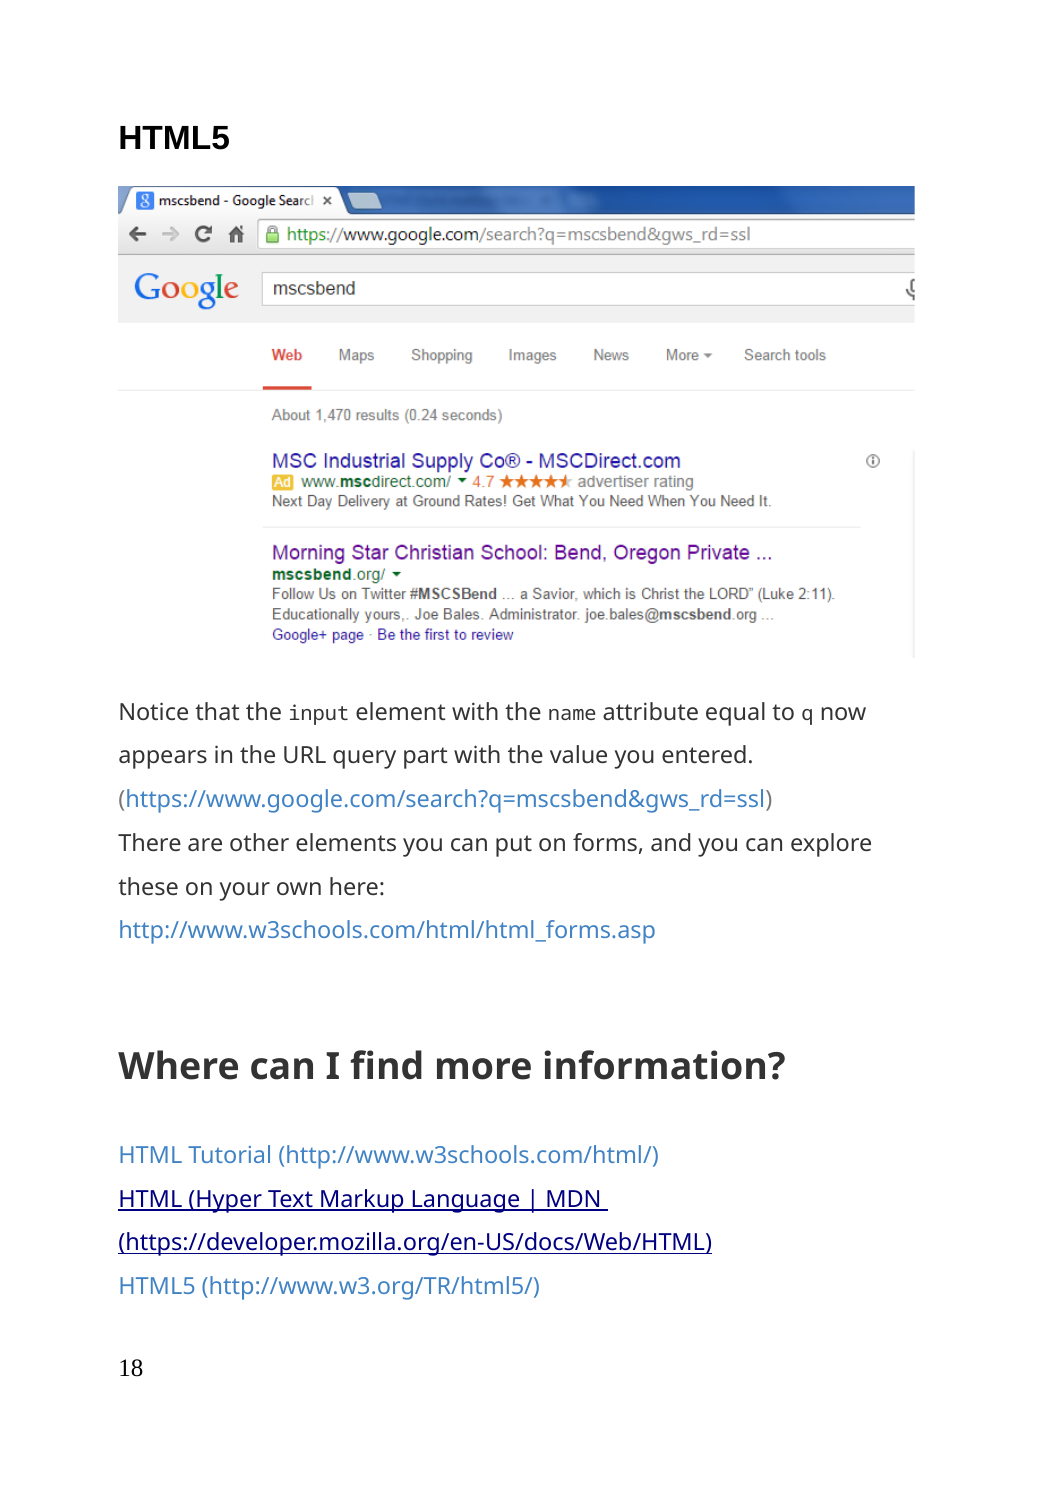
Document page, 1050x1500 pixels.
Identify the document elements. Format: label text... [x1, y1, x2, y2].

text HTML Tutorial (http://www.w3schools.com/html/) HTML (Hyper Text Markup Language | MDN (https://developer.mozilla.org/en-US/docs/Web/HTML) HTML5 (http://www.w3.org/TR/html5/) [118, 1126, 932, 1301]
text Notice that the input element with the name attribute equal to q now appears in the URL query part with the value you entered. [118, 683, 932, 771]
text (https://www.google.com/search?q=mscsbend&gws_rd=ssl) [118, 771, 932, 814]
text [915, 186, 932, 658]
subtitle Where can I find more information? [118, 1039, 932, 1090]
picture [118, 186, 915, 658]
text There are other elements you can put on forms, and you can explore these on your own here: http://www.w3schools.com/html/html_forms.asp [118, 814, 932, 946]
